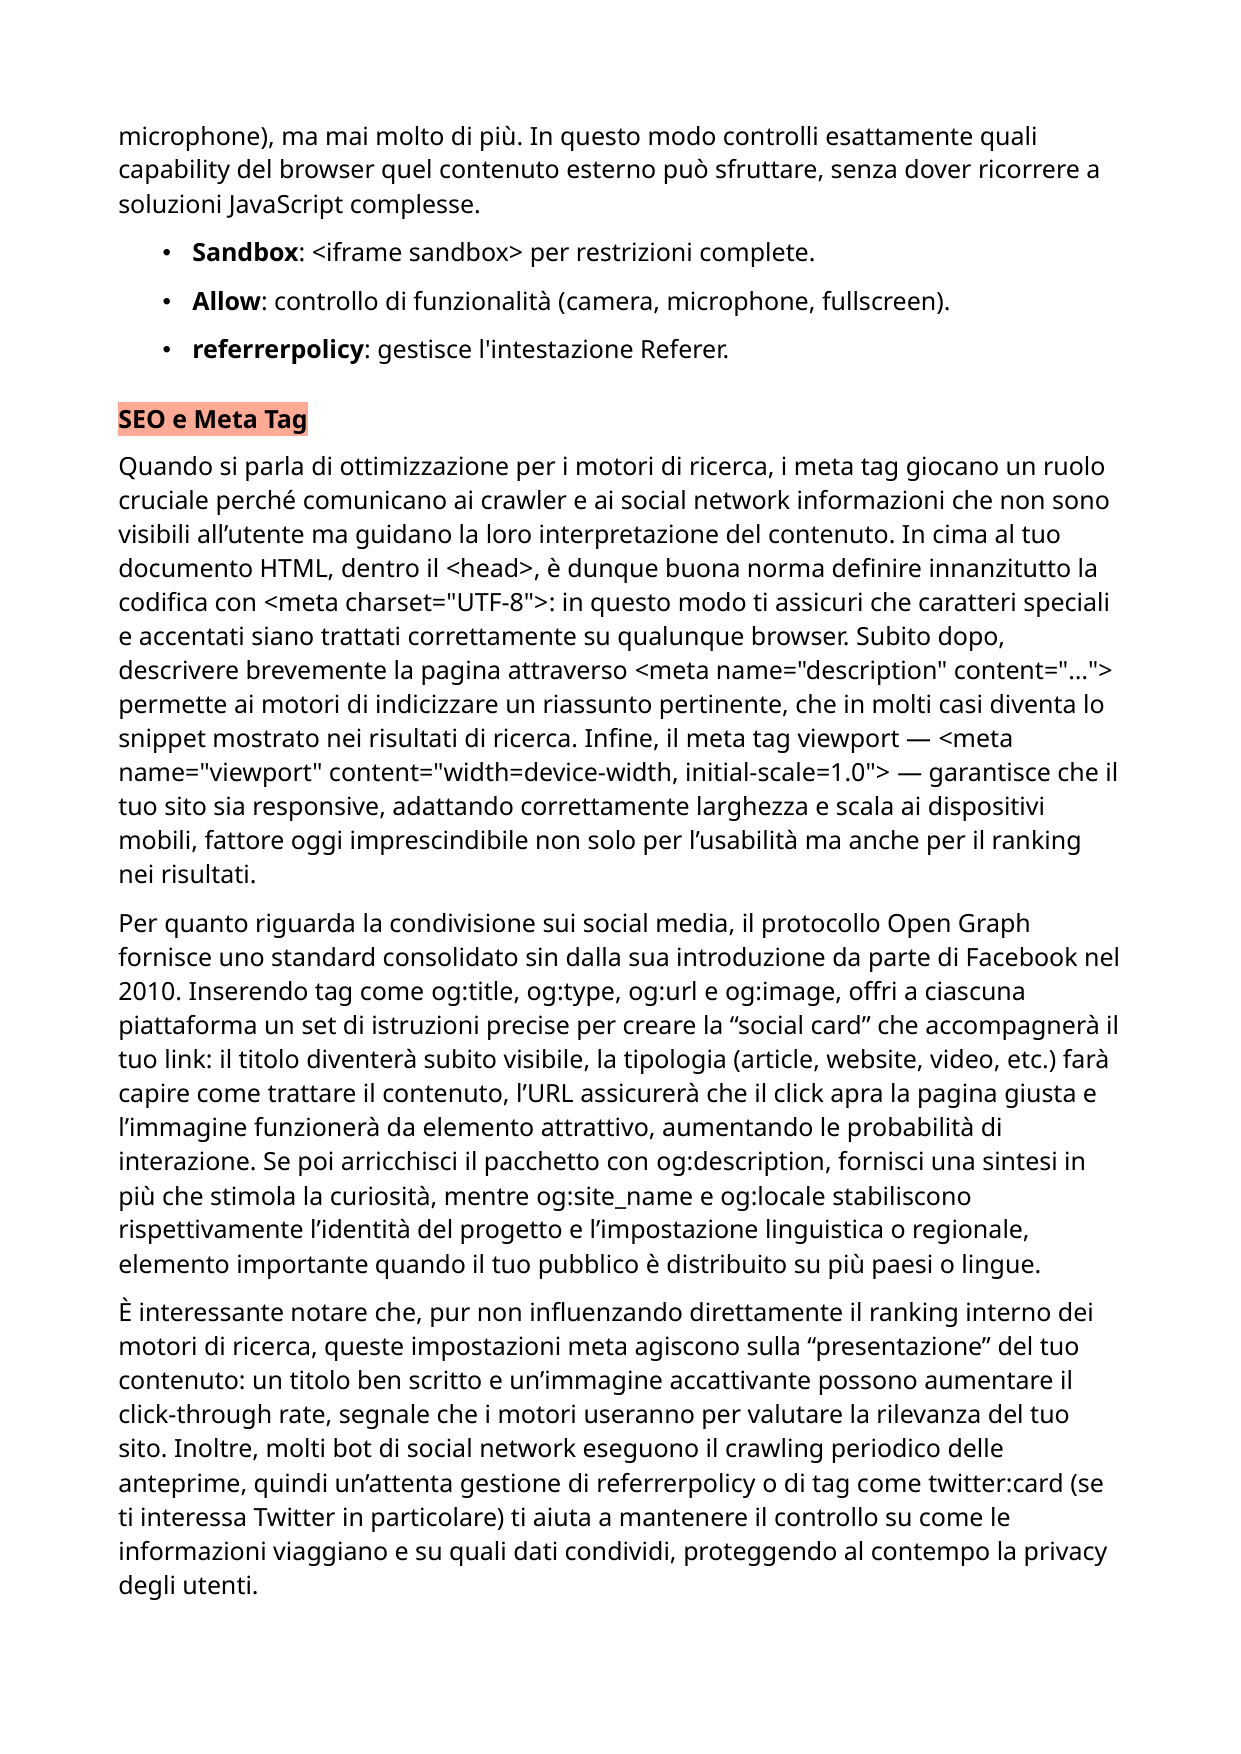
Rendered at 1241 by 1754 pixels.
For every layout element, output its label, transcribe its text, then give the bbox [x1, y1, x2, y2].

list Sandbox: <iframe sandbox> per restrizioni complete. [162, 235, 1122, 269]
text Quando si parla di ottimizzazione per i motori di ricerca, i meta tag giocano un ruolo cruciale perché comunicano ai crawler e ai social network informazioni che non sono visibili all’utente ma guidano la loro interpretazione del contenuto. In cima al tuo documento HTML, dentro il <head>, è dunque buona norma definire innanzitutto la codifica con <meta charset="UTF-8">: in questo modo ti assicuri che caratteri speciali e accentati siano trattati correttamente su qualunque browser. Subito dopo, descrivere brevemente la pagina attraverso <meta name="description" content="…"> permette ai motori di indicizzare un riassunto pertinente, che in molti casi diventa lo snippet mostrato nei risultati di ricerca. Infine, il meta tag viewport — <meta name="viewport" content="width=device-width, initial-scale=1.0"> — garantisce che il tuo sito sia responsive, adattando correttamente larghezza e scala ai dispositivi mobili, fattore oggi imprescindibile non solo per l’usabilità ma anche per il ranking nei risultati. [118, 448, 1122, 891]
text È interessante notare che, pur non influenzando direttamente il ranking interno dei motori di ricerca, queste impostazioni meta agiscono sulla “presentazione” del tuo contenuto: un titolo ben scritto e un’immagine accattivante possono aumentare il click-through rate, segnale che i motori useranno per valutare la rilevanza del tuo sito. Inoltre, molti bot di social network eseguono il crawling periodico delle anteprime, quindi un’attenta gestione di referrerpolicy o di tag come twitter:card (se ti interessa Twitter in particolare) ti aiuta a mantenere il controllo su come le informazioni viaggiano e su quali dati condividi, proteggendo al contempo la privacy degli utenti. [118, 1295, 1122, 1601]
text Per quanto riguarda la condivisione sui social media, il protocollo Open Graph fornisce uno standard consolidato sin dalla sua introduzione da parte di Facebook nel 2010. Inserendo tag come og:title, og:type, og:url e og:image, offri a ciascuna piattaforma un set di istruzioni precise per creare la “social card” che accompagnerà il tuo link: il titolo diventerà subito visibile, la tipologia (article, website, video, etc.) farà capire come trattare il contenuto, l’URL assicurerà che il click apra la pagina giusta e l’immagine funzionerà da elemento attrattivo, aumentando le probabilità di interazione. Se poi arricchisci il pacchetto con og:description, fornisci una sintesi in più che stimola la curiosità, mentre og:site_name e og:locale stabiliscono rispettivamente l’identità del progetto e l’impostazione linguistica o regionale, elemento importante quando il tuo pubblico è distribuito su più paesi o lingue. [118, 906, 1122, 1280]
list Allow: controllo di funzionalità (camera, microphone, fullscreen). [162, 283, 1122, 318]
subtitle SEO e Meta Tag [118, 402, 1122, 436]
list referrerpolicy: gestisce l'intestazione Referer. [162, 332, 1122, 366]
text microphone), ma mai molto di più. In questo modo controlli esattamente quali capability del browser quel contenuto esterno può sfruttare, senza dover ricorrere a soluzioni JavaScript complesse. [118, 118, 1122, 220]
